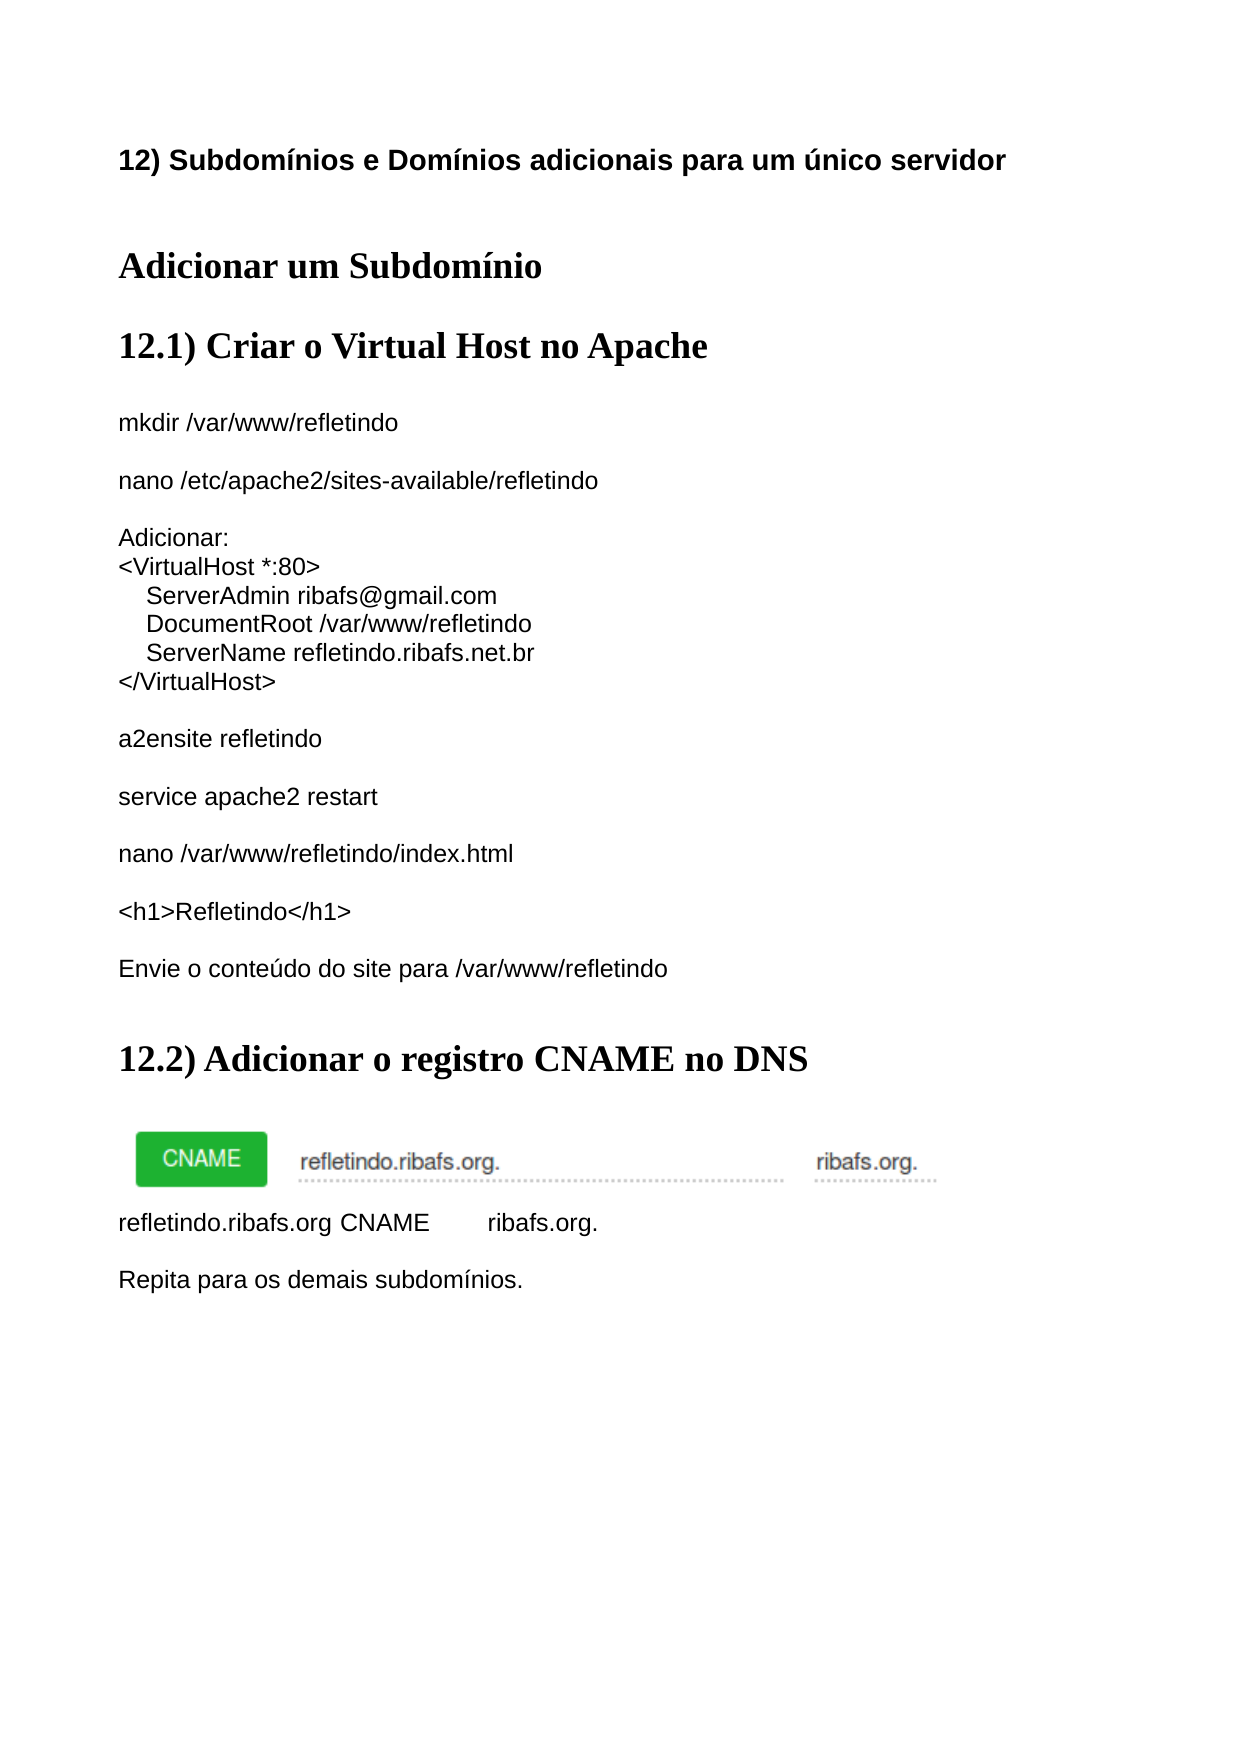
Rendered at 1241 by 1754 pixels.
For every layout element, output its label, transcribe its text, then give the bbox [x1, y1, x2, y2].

text ServerAdmin ribafs@gmail.com [118, 581, 1122, 609]
subtitle 12.1) Criar o Virtual Host no Apache [118, 324, 1122, 367]
text <h1>Refletindo</h1> [118, 897, 1122, 926]
text ServerName refletindo.ribafs.net.br [118, 638, 1122, 667]
text Adicionar: [118, 523, 1122, 552]
subtitle Adicionar um Subdomínio [118, 243, 1122, 286]
text mkdir /var/www/refletindo [118, 408, 1122, 437]
text </VirtualHost> [118, 667, 1122, 696]
subtitle 12.2) Adicionar o registro CNAME no DNS [118, 1037, 1122, 1080]
subtitle 12) Subdomínios e Domínios adicionais para um único servidor [118, 143, 1122, 177]
text Envie o conteúdo do site para /var/www/refletindo [118, 954, 1122, 983]
text nano /var/www/refletindo/index.html [118, 839, 1122, 868]
picture [119, 1121, 937, 1192]
text nano /etc/apache2/sites-available/refletindo [118, 466, 1122, 494]
text Repita para os demais subdomínios. [118, 1265, 1122, 1294]
text a2ensite refletindo [118, 724, 1122, 753]
text DocumentRoot /var/www/refletindo [118, 609, 1122, 638]
text refletindo.ribafs.org CNAME ribafs.org. [118, 1207, 1122, 1236]
text <VirtualHost *:80> [118, 552, 1122, 581]
text service apache2 restart [118, 782, 1122, 811]
